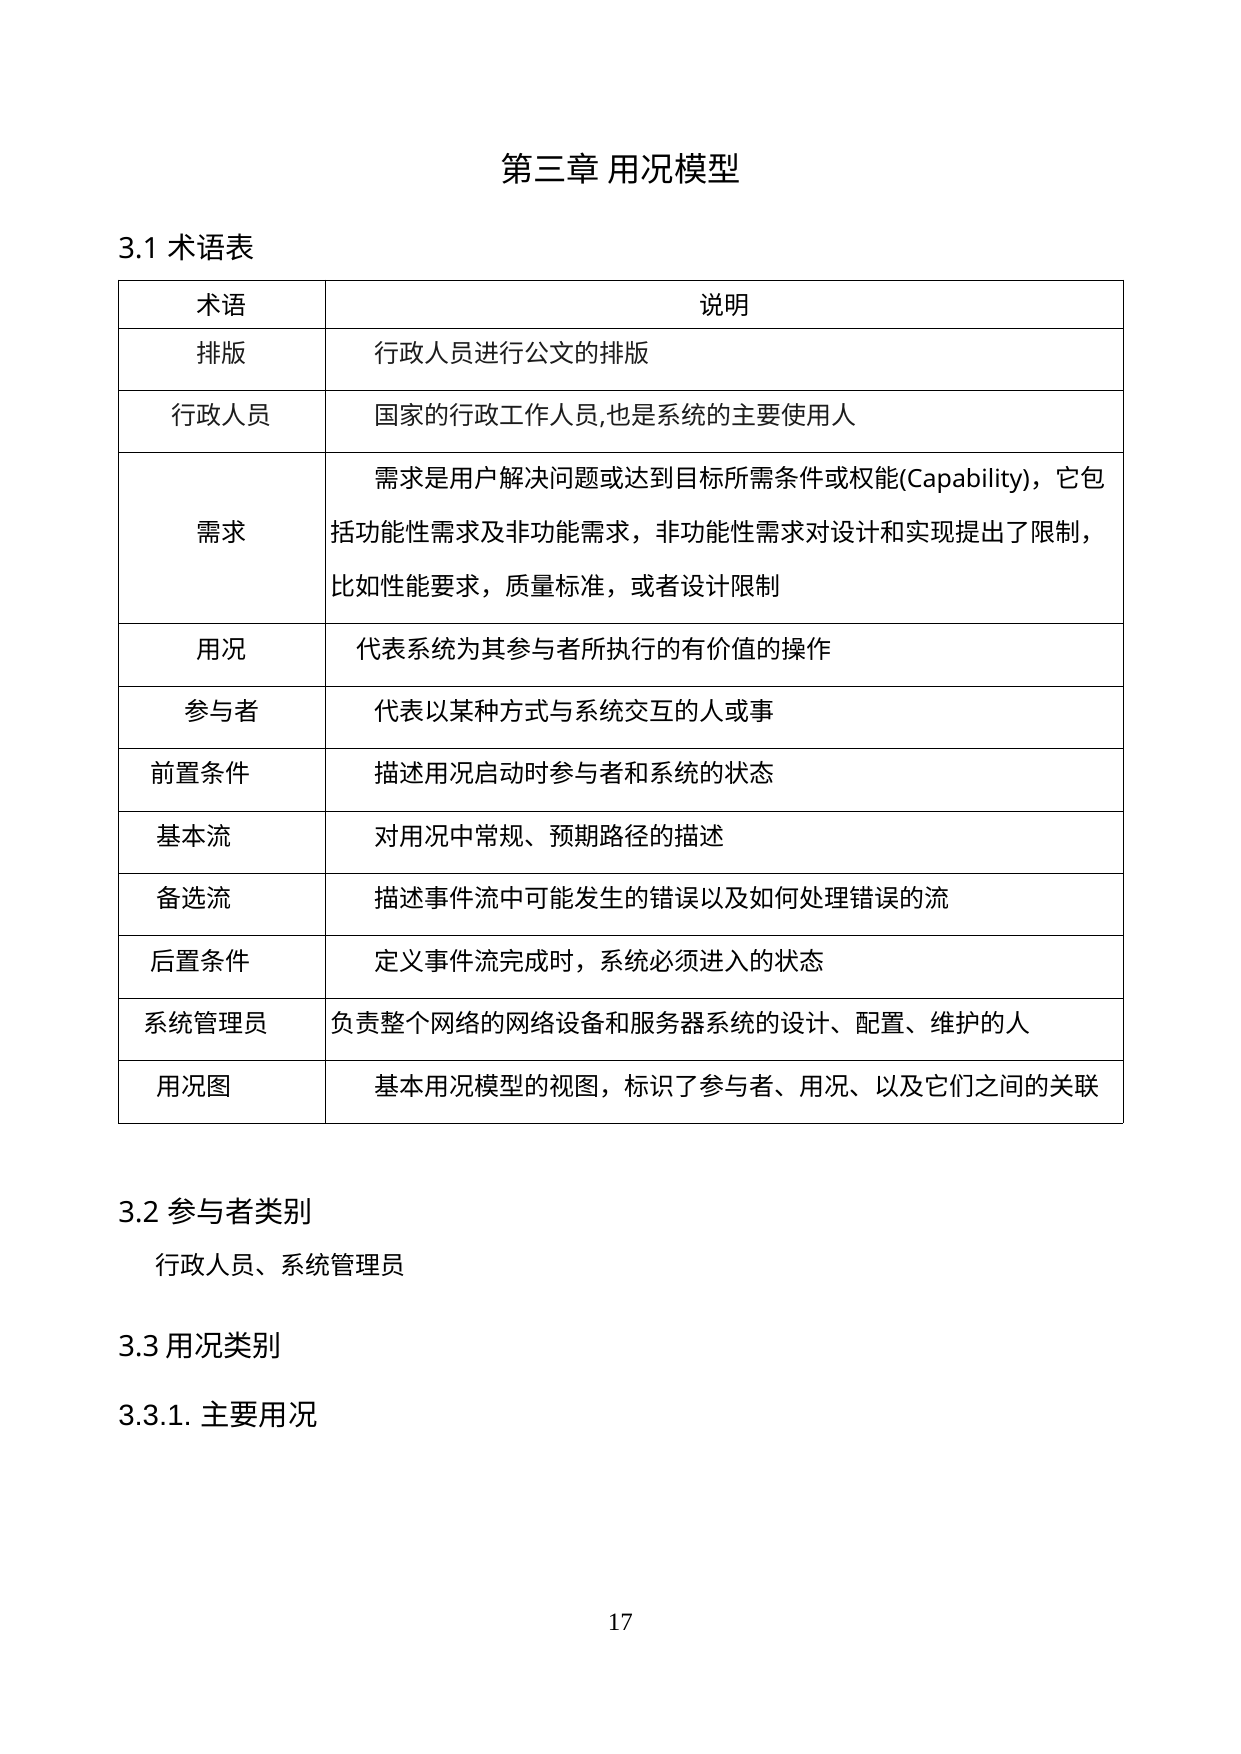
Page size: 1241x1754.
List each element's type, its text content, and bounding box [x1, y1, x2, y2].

table_header 说明 [326, 281, 1123, 327]
table_cell 负责整个网络的网络设备和服务器系统的设计、配置、维护的人 [326, 999, 1123, 1060]
table_cell 排版 [119, 329, 325, 390]
table_cell 参与者 [119, 687, 325, 748]
table_cell 定义事件流完成时，系统必须进入的状态 [326, 936, 1123, 998]
table_cell 需求 [119, 453, 325, 623]
subtitle 3.3.1. 主要用况 [118, 1392, 1122, 1434]
table_cell 行政人员进行公文的排版 [326, 329, 1123, 390]
table_cell 前置条件 [119, 749, 325, 811]
table_cell 用况图 [119, 1061, 325, 1122]
table_cell 代表以某种方式与系统交互的人或事 [326, 687, 1123, 748]
table_cell 代表系统为其参与者所执行的有价值的操作 [326, 624, 1123, 686]
subtitle 3.3用况类别 [118, 1322, 1122, 1364]
table_cell 行政人员 [119, 391, 325, 452]
text 行政人员、系统管理员 [118, 1243, 1122, 1282]
subtitle 3.1 术语表 [118, 225, 1122, 267]
table_cell 基本用况模型的视图，标识了参与者、用况、以及它们之间的关联 [326, 1061, 1123, 1122]
table_cell 后置条件 [119, 936, 325, 998]
subtitle 3.2 参与者类别 [118, 1188, 1122, 1231]
table_cell 描述事件流中可能发生的错误以及如何处理错误的流 [326, 874, 1123, 935]
table_cell 对用况中常规、预期路径的描述 [326, 812, 1123, 873]
table_cell 系统管理员 [119, 999, 325, 1060]
table_cell 描述用况启动时参与者和系统的状态 [326, 749, 1123, 811]
table_cell 基本流 [119, 812, 325, 873]
table_header 术语 [119, 281, 325, 327]
table_cell 备选流 [119, 874, 325, 935]
subtitle 第三章 用况模型 [118, 143, 1122, 191]
table_cell 需求是用户解决问题或达到目标所需条件或权能(Capability)，它包括功能性需求及非功能需求，非功能性需求对设计和实现提出了限制，比如性能要求，质量标准，或者设计限制 [326, 453, 1123, 623]
table_cell 用况 [119, 624, 325, 686]
table_cell 国家的行政工作人员,也是系统的主要使用人 [326, 391, 1123, 452]
